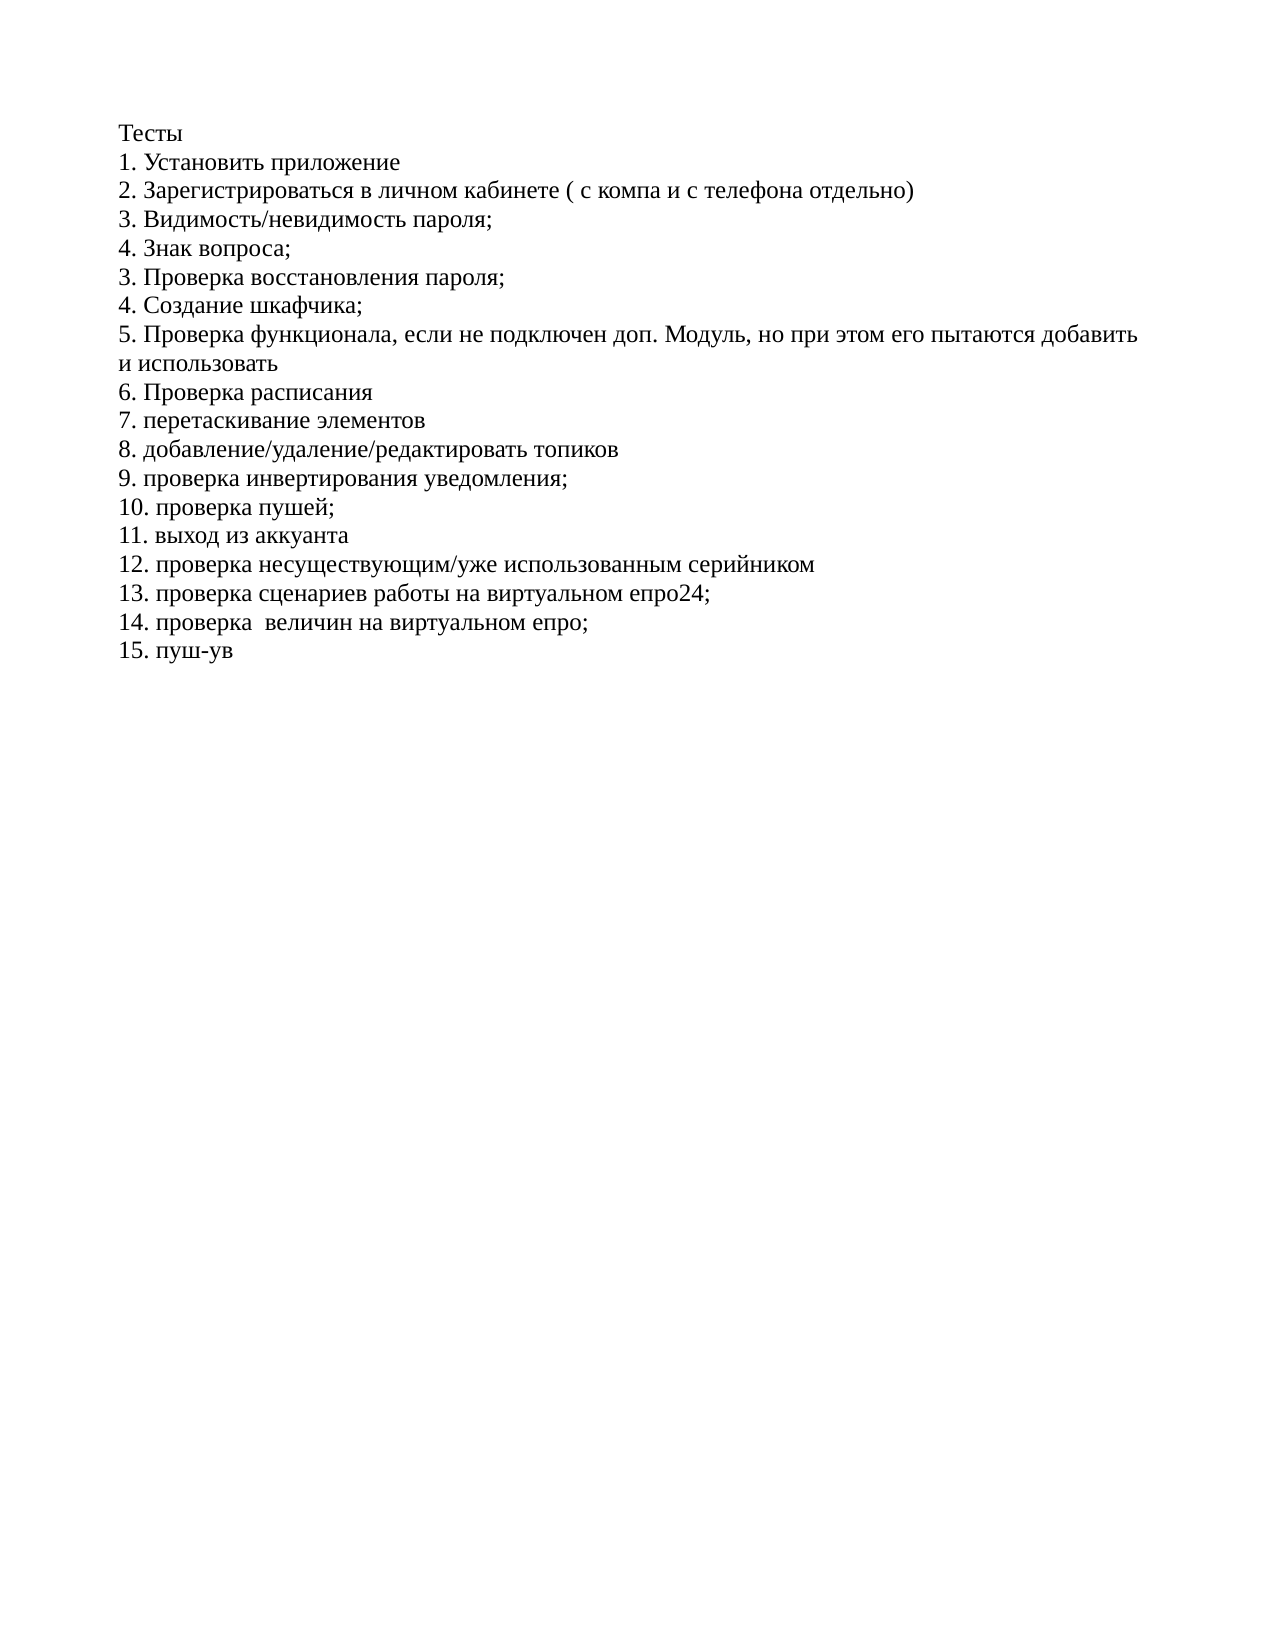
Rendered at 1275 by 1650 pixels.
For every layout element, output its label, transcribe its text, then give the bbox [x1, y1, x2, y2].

text 9. проверка инвертирования уведомления; [118, 463, 1157, 492]
text 12. проверка несуществующим/уже использованным серийником [118, 549, 1157, 578]
text 15. пуш-ув [118, 636, 1157, 664]
text Тесты [118, 118, 1157, 147]
text 4. Знак вопроса; [118, 233, 1157, 262]
text 11. выход из аккуанта [118, 521, 1157, 549]
text 2. Зарегистрироваться в личном кабинете ( с компа и с телефона отдельно) [118, 176, 1157, 204]
text 8. добавление/удаление/редактировать топиков [118, 434, 1157, 463]
text 3. Проверка восстановления пароля; [118, 262, 1157, 291]
text 7. перетаскивание элементов [118, 406, 1157, 434]
text 6. Проверка расписания [118, 377, 1157, 406]
text 4. Создание шкафчика; [118, 291, 1157, 319]
text 3. Видимость/невидимость пароля; [118, 204, 1157, 233]
text 14. проверка величин на виртуальном епро; [118, 607, 1157, 636]
text 5. Проверка функционала, если не подключен доп. Модуль, но при этом его пытаются добавить и использовать [118, 319, 1157, 377]
text 10. проверка пушей; [118, 492, 1157, 521]
text 1. Установить приложение [118, 147, 1157, 176]
text 13. проверка сценариев работы на виртуальном епро24; [118, 578, 1157, 607]
